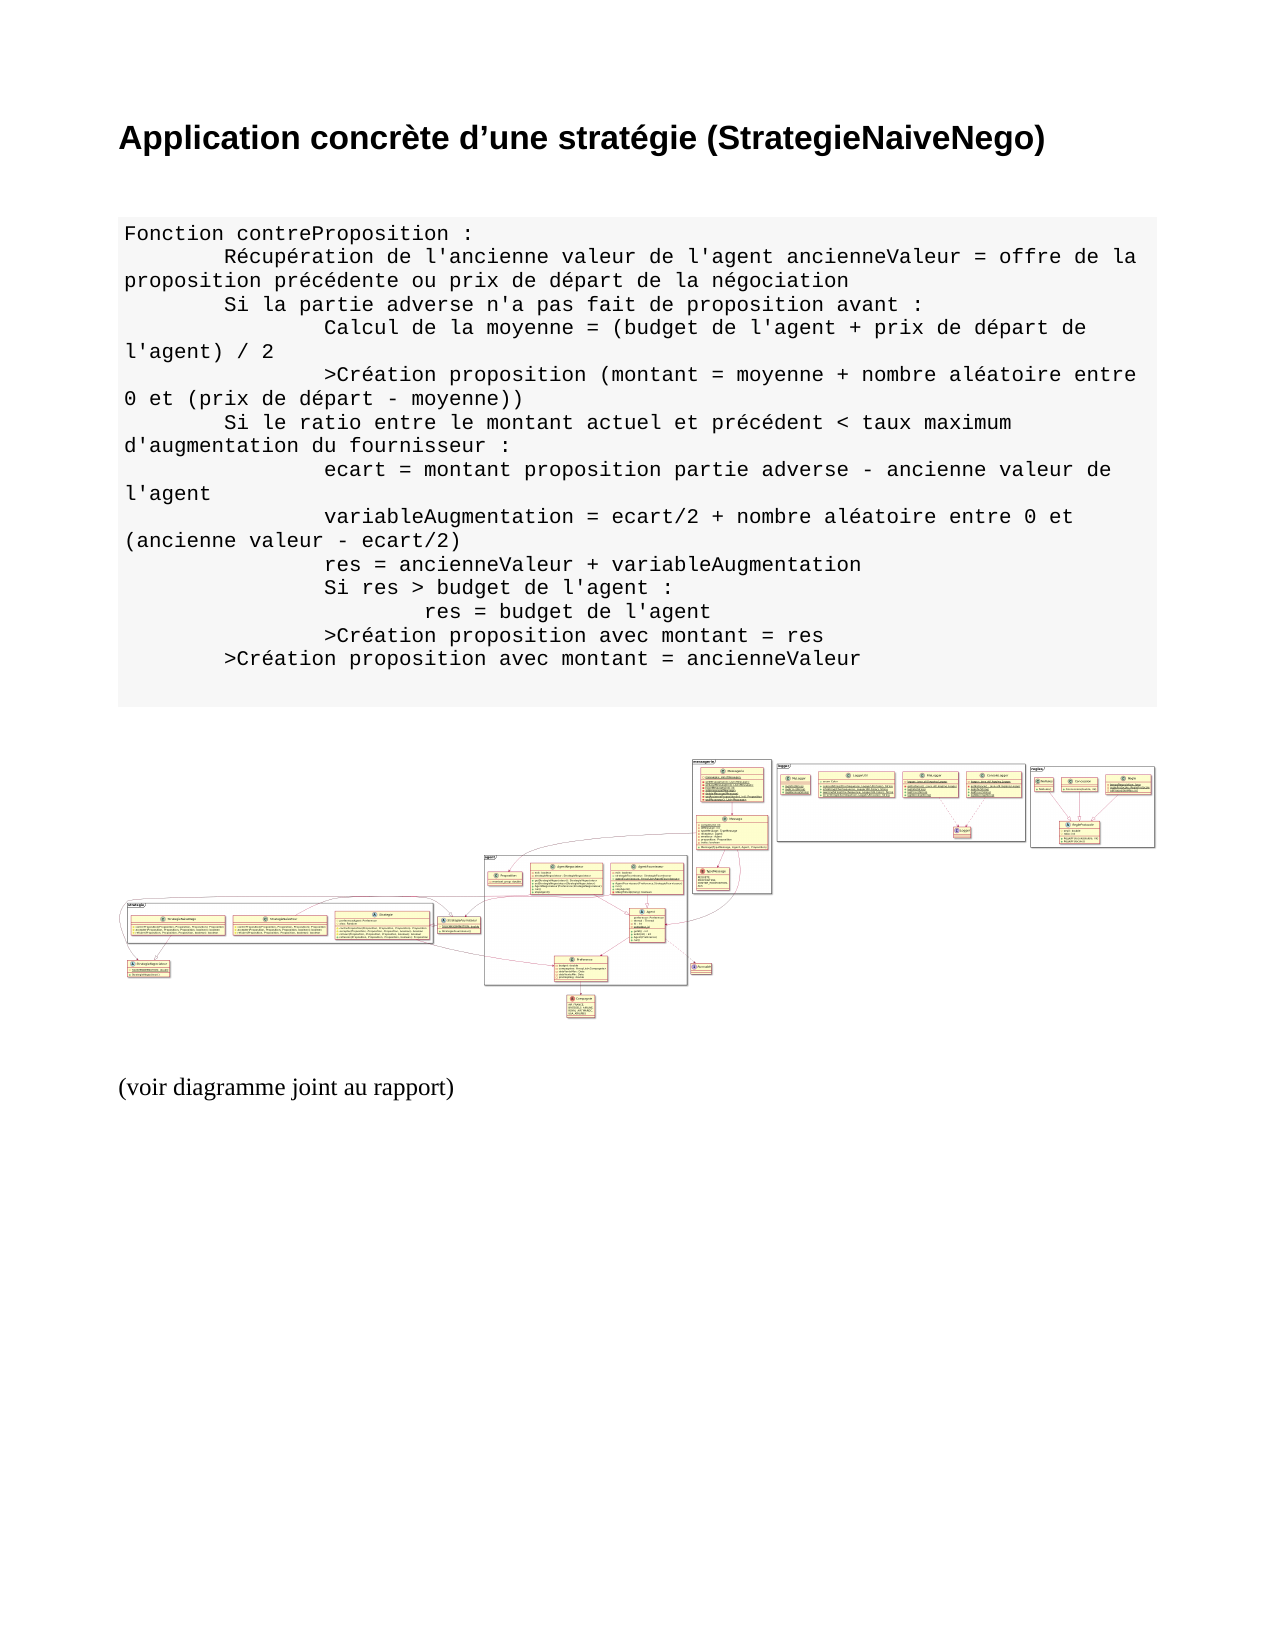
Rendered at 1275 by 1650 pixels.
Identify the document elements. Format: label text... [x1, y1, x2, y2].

text (voir diagramme joint au rapport) [118, 1072, 1157, 1101]
picture [118, 754, 1157, 1020]
table_header Fonction contreProposition : Récupération de l'ancienne valeur de l'agent ancienneValeur = offre de la proposition précédente ou prix de départ de la négociation Si la partie adverse n'a pas fait de proposition avant : Calcul de la moyenne = (budget de l'agent + prix de départ de l'agent) / 2 >Création proposition (montant = moyenne + nombre aléatoire entre 0 et (prix de départ - moyenne)) Si le ratio entre le montant actuel et précédent < taux maximum d'augmentation du fournisseur : ecart = montant proposition partie adverse - ancienne valeur de l'agent variableAugmentation = ecart/2 + nombre aléatoire entre 0 et (ancienne valeur - ecart/2) res = ancienneValeur + variableAugmentation Si res > budget de l'agent : res = budget de l'agent >Création proposition avec montant = res >Création proposition avec montant = ancienneValeur [118, 217, 1157, 707]
subtitle Application concrète d’une stratégie (StrategieNaiveNego) [118, 118, 1157, 157]
